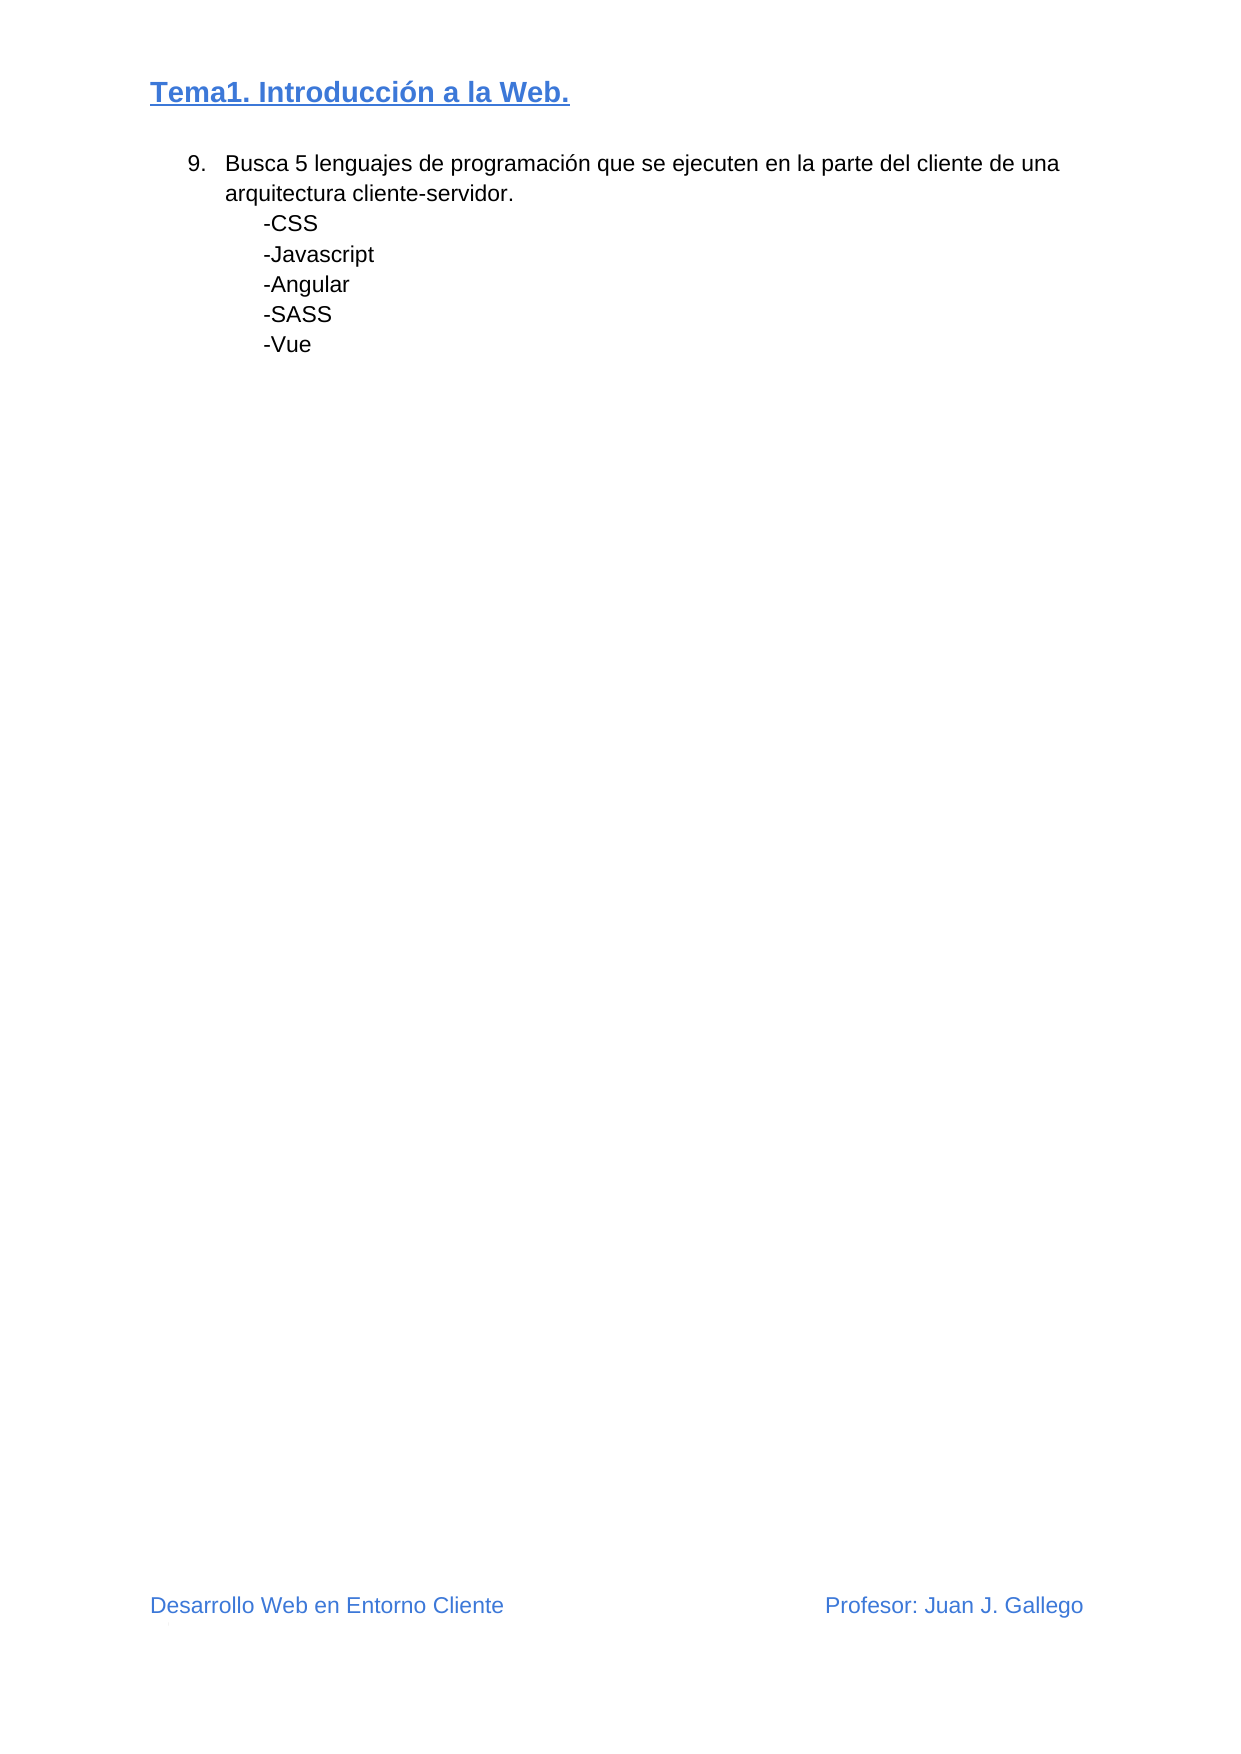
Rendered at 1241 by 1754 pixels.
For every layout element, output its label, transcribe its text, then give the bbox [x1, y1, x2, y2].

text -CSS [225, 210, 1090, 237]
list Busca 5 lenguajes de programación que se ejecuten en la parte del cliente de una arquitectura cliente-servidor. [187, 150, 1090, 207]
text -Vue [225, 331, 1090, 358]
text -SASS [225, 301, 1090, 327]
text -Javascript [225, 241, 1090, 267]
text -Angular [225, 271, 1090, 297]
